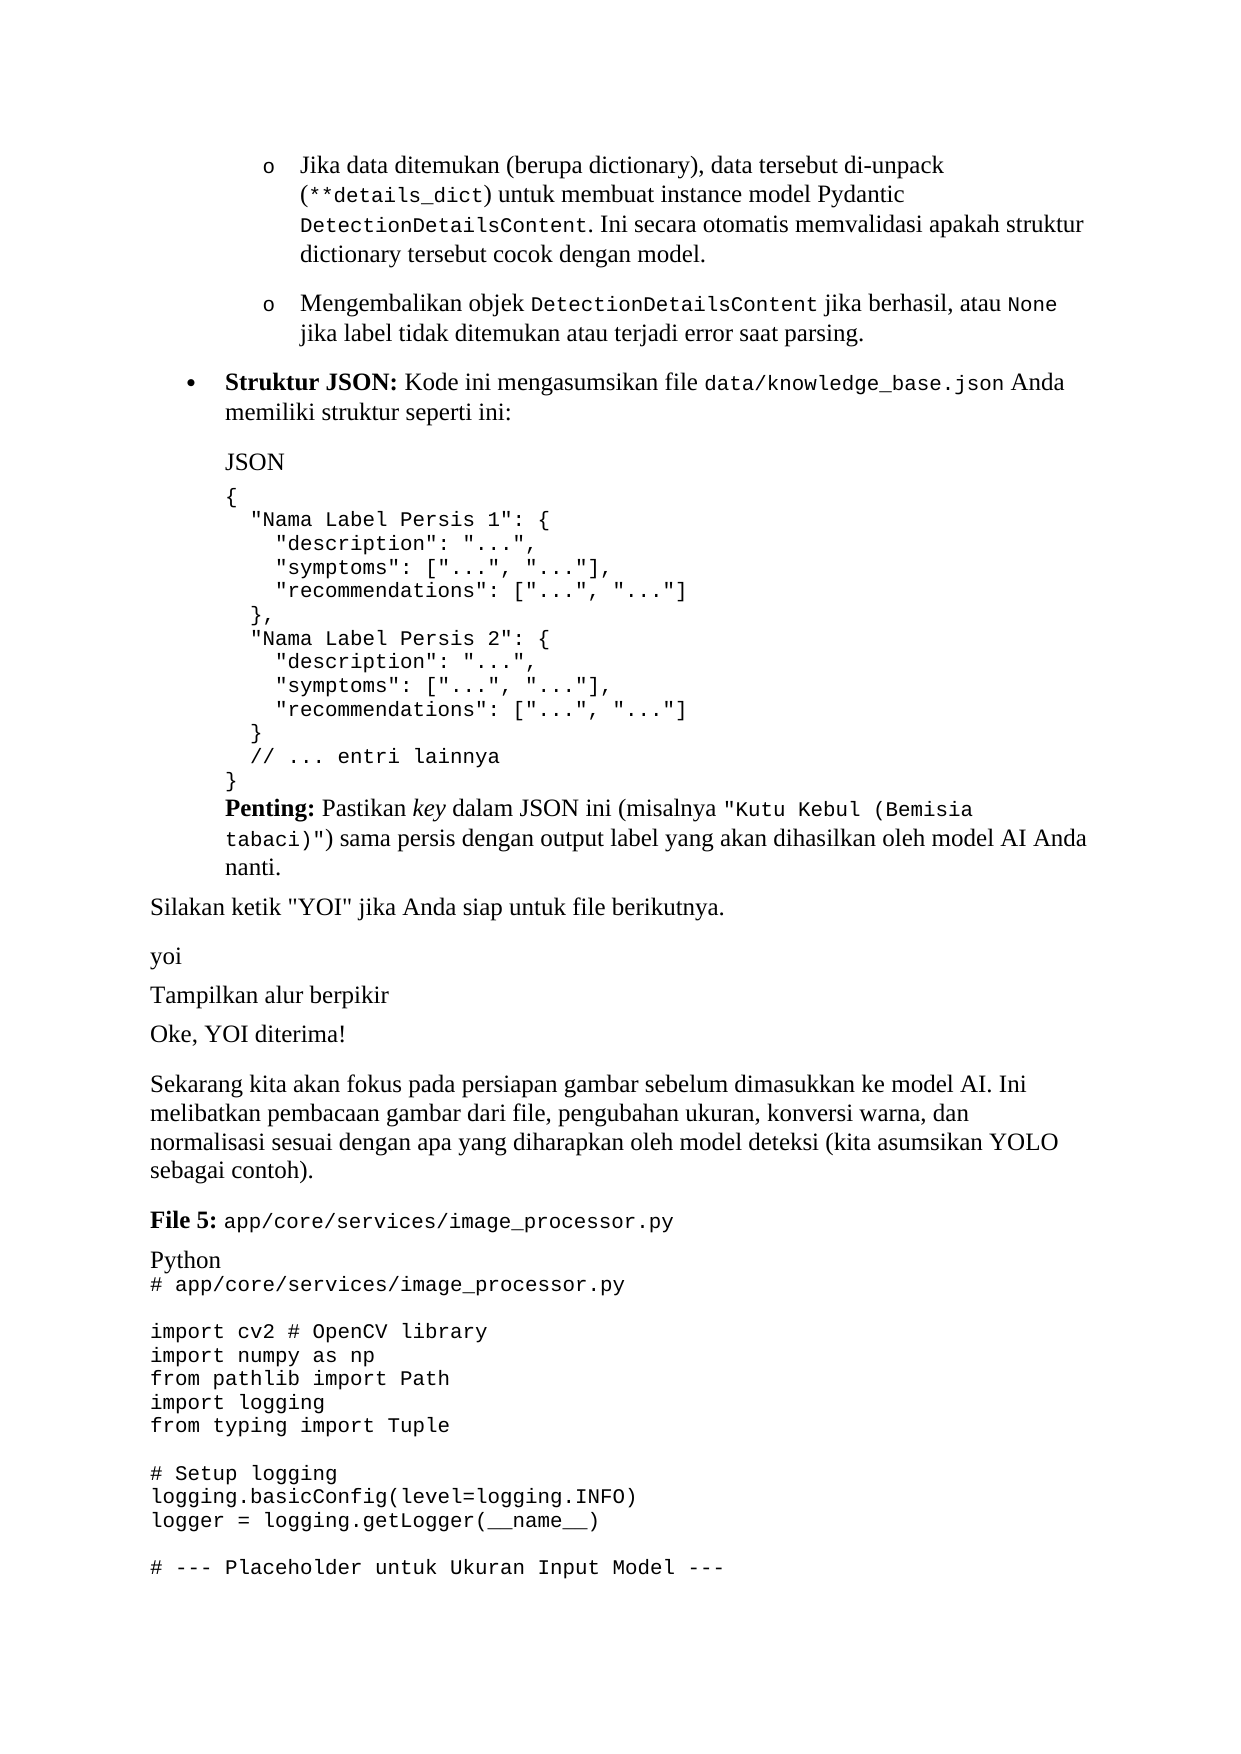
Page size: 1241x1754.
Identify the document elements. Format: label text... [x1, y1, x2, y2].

text from pathlib import Path [150, 1368, 1090, 1392]
text import logging [150, 1392, 1090, 1416]
text }, [225, 604, 1090, 628]
text "Nama Label Persis 2": { [225, 628, 1090, 651]
text "description": "...", [225, 533, 1090, 557]
text logger = logging.getLogger(__name__) [150, 1510, 1090, 1534]
text } [225, 769, 1090, 793]
text Penting: Pastikan key dalam JSON ini (misalnya "Kutu Kebul (Bemisia tabaci)") sama persis dengan output label yang akan dihasilkan oleh model AI Anda nanti. [225, 793, 1090, 881]
text { [225, 486, 1090, 509]
text "recommendations": ["...", "..."] [225, 699, 1090, 722]
text import numpy as np [150, 1344, 1090, 1368]
list Jika data ditemukan (berupa dictionary), data tersebut di-unpack (**details_dict) untuk membuat instance model Pydantic DetectionDetailsContent. Ini secara otomatis memvalidasi apakah struktur dictionary tersebut cocok dengan model. [262, 150, 1090, 267]
text JSON [225, 447, 1090, 475]
text File 5: app/core/services/image_processor.py [150, 1205, 1090, 1234]
text "symptoms": ["...", "..."], [225, 557, 1090, 580]
text Python [150, 1245, 1090, 1274]
text # --- Placeholder untuk Ukuran Input Model --- [150, 1557, 1090, 1581]
text "recommendations": ["...", "..."] [225, 580, 1090, 604]
list Mengembalikan objek DetectionDetailsContent jika berhasil, atau None jika label tidak ditemukan atau terjadi error saat parsing. [262, 288, 1090, 347]
text "Nama Label Persis 1": { [225, 509, 1090, 533]
text // ... entri lainnya [225, 746, 1090, 769]
text Silakan ketik "YOI" jika Anda siap untuk file berikutnya. [150, 892, 1090, 920]
text import cv2 # OpenCV library [150, 1321, 1090, 1344]
text Oke, YOI diterima! [150, 1019, 1090, 1048]
text "description": "...", [225, 651, 1090, 675]
text logging.basicConfig(level=logging.INFO) [150, 1486, 1090, 1510]
list Struktur JSON: Kode ini mengasumsikan file data/knowledge_base.json Anda memiliki struktur seperti ini: [187, 367, 1090, 426]
text # Setup logging [150, 1463, 1090, 1486]
text } [225, 722, 1090, 746]
text from typing import Tuple [150, 1416, 1090, 1439]
text # app/core/services/image_processor.py [150, 1274, 1090, 1297]
text yoi [150, 941, 1090, 970]
text "symptoms": ["...", "..."], [225, 675, 1090, 699]
text Sekarang kita akan fokus pada persiapan gambar sebelum dimasukkan ke model AI. Ini melibatkan pembacaan gambar dari file, pengubahan ukuran, konversi warna, dan normalisasi sesuai dengan apa yang diharapkan oleh model deteksi (kita asumsikan YOLO sebagai contoh). [150, 1069, 1090, 1184]
text Tampilkan alur berpikir [150, 980, 1090, 1009]
